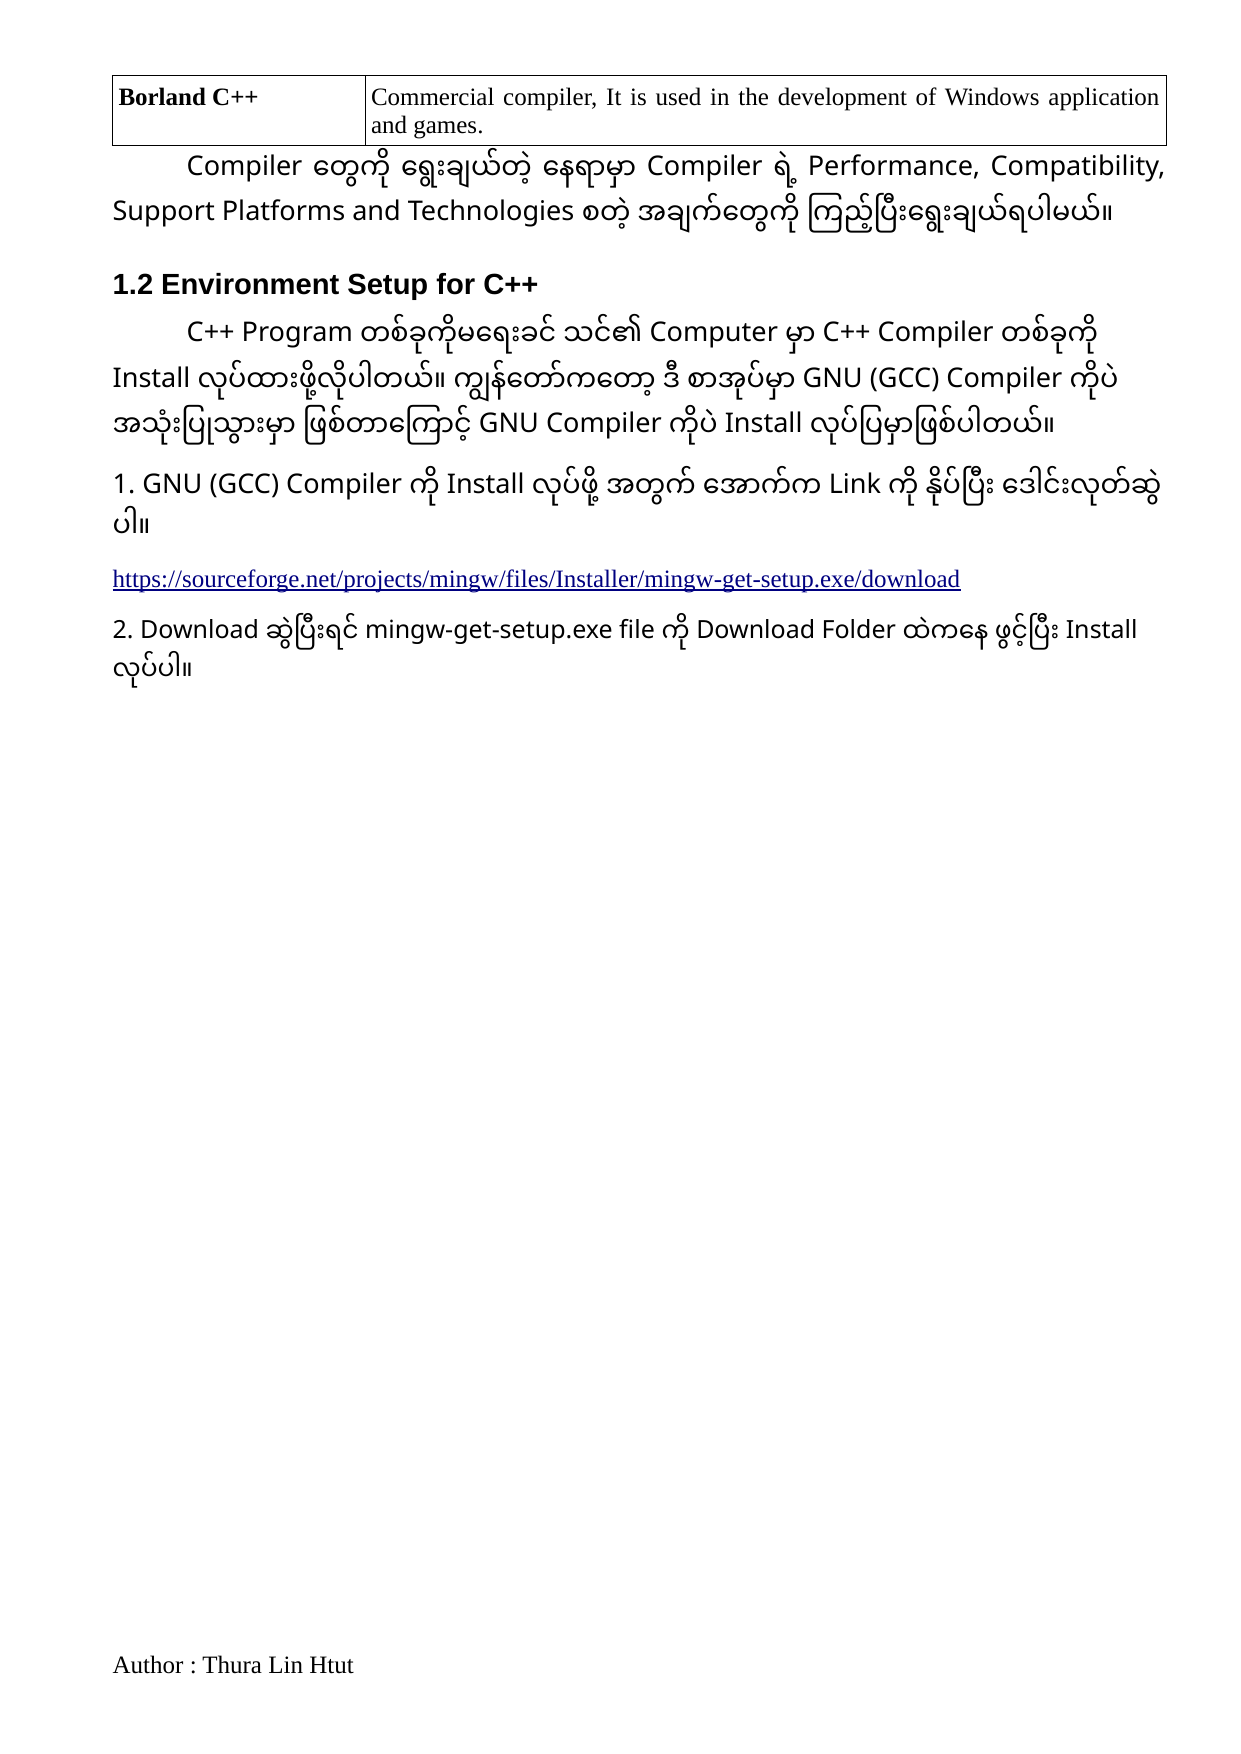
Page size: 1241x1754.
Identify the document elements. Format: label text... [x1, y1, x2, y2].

text 1. GNU (GCC) Compiler ကို Install လုပ်ဖို့ အတွက် အောက်က Link ကို နိုပ်ပြီး ဒေါင်းလုတ်ဆွဲပါ။ [112, 464, 1166, 545]
table_cell Commercial compiler, It is used in the development of Windows application and games. [366, 76, 1166, 145]
text https://sourceforge.net/projects/mingw/files/Installer/mingw-get-setup.exe/download [112, 564, 1166, 593]
text 2. Download ဆွဲပြီးရင် mingw-get-setup.exe file ကို Download Folder ထဲကနေ ဖွင့်ပြီး Install လုပ်ပါ။ [112, 612, 1166, 687]
table_cell Borland C++ [113, 76, 365, 145]
text C++ Program တစ်ခုကိုမရေးခင် သင်၏ Computer မှာ C++ Compiler တစ်ခုကို Install လုပ်ထားဖို့လိုပါတယ်။ ကျွန်တော်ကတော့ ဒီ စာအုပ်မှာ GNU (GCC) Compiler ကိုပဲ အသုံးပြုသွားမှာ ဖြစ်တာကြောင့် GNU Compiler ကိုပဲ Install လုပ်ပြမှာဖြစ်ပါတယ်။ [112, 313, 1166, 444]
subtitle 1.2 Environment Setup for C++ [112, 267, 1166, 300]
text Compiler တွေကို ရွေးချယ်တဲ့ နေရာမှာ Compiler ရဲ့ Performance, Compatibility, Support Platforms and Technologies စတဲ့ အချက်တွေကို ကြည့်ပြီးရွေးချယ်ရပါမယ်။ [112, 146, 1166, 232]
